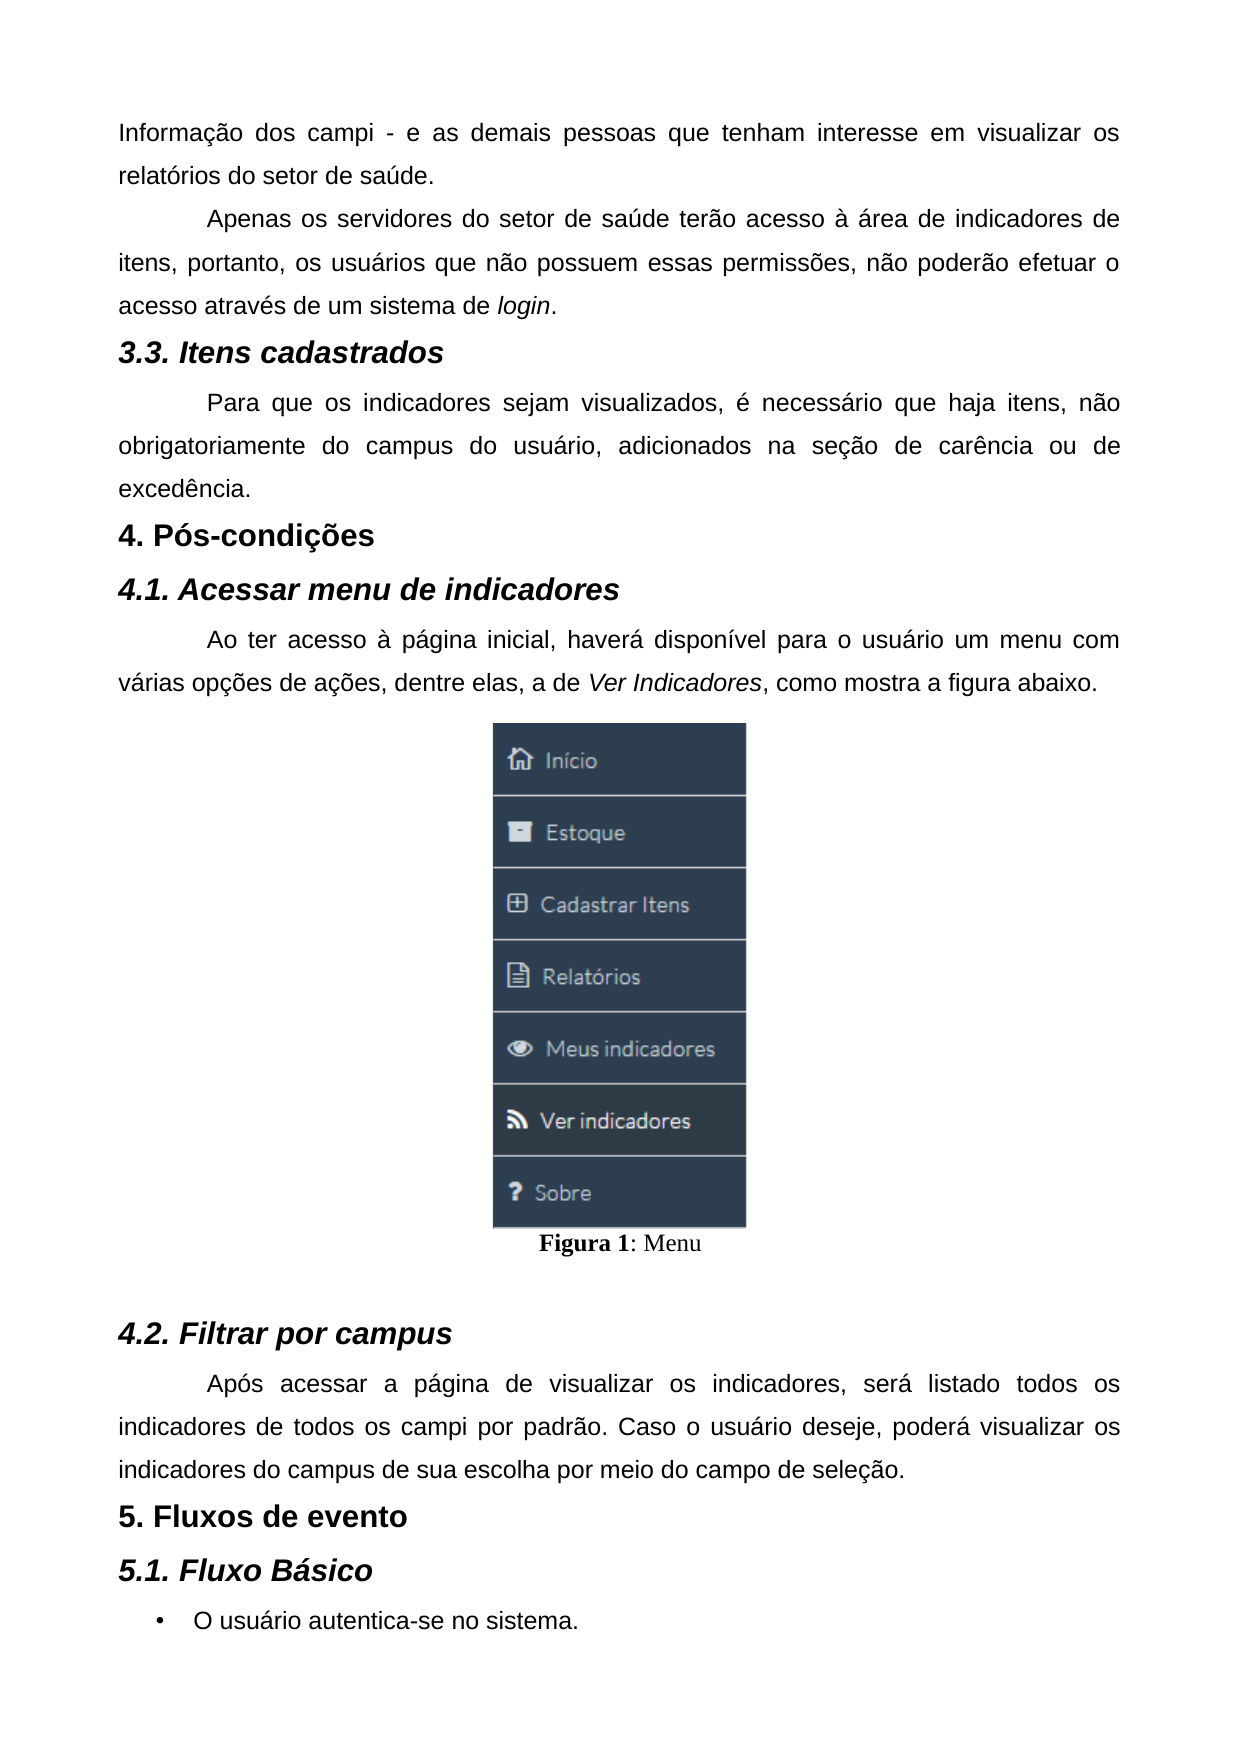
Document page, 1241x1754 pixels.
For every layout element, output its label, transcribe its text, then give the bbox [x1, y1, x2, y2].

text Apenas os servidores do setor de saúde terão acesso à área de indicadores de itens, portanto, os usuários que não possuem essas permissões, não poderão efetuar o acesso através de um sistema de login. [118, 204, 1122, 319]
text 3.3. Itens cadastrados [118, 334, 1122, 370]
text Ao ter acesso à página inicial, haverá disponível para o usuário um menu com várias opções de ações, dentre elas, a de Ver Indicadores, como mostra a figura abaixo. [118, 625, 1122, 697]
text 5.1. Fluxo Básico [118, 1552, 1122, 1588]
text Para que os indicadores sejam visualizados, é necessário que haja itens, não obrigatoriamente do campus do usuário, adicionados na seção de carência ou de excedência. [118, 388, 1122, 503]
text Informação dos campi - e as demais pessoas que tenham interesse em visualizar os relatórios do setor de saúde. [118, 118, 1122, 190]
picture [492, 723, 748, 1229]
text 5. Fluxos de evento [118, 1498, 1122, 1534]
text 4.1. Acessar menu de indicadores [118, 571, 1122, 607]
text Após acessar a página de visualizar os indicadores, será listado todos os indicadores de todos os campi por padrão. Caso o usuário deseje, poderá visualizar os indicadores do campus de sua escolha por meio do campo de seleção. [118, 1368, 1122, 1483]
list O usuário autentica-se no sistema. [156, 1606, 1122, 1634]
text Figura 1: Menu [493, 1229, 747, 1257]
text 4. Pós-condições [118, 517, 1122, 553]
text 4.2. Filtrar por campus [118, 1315, 1122, 1351]
